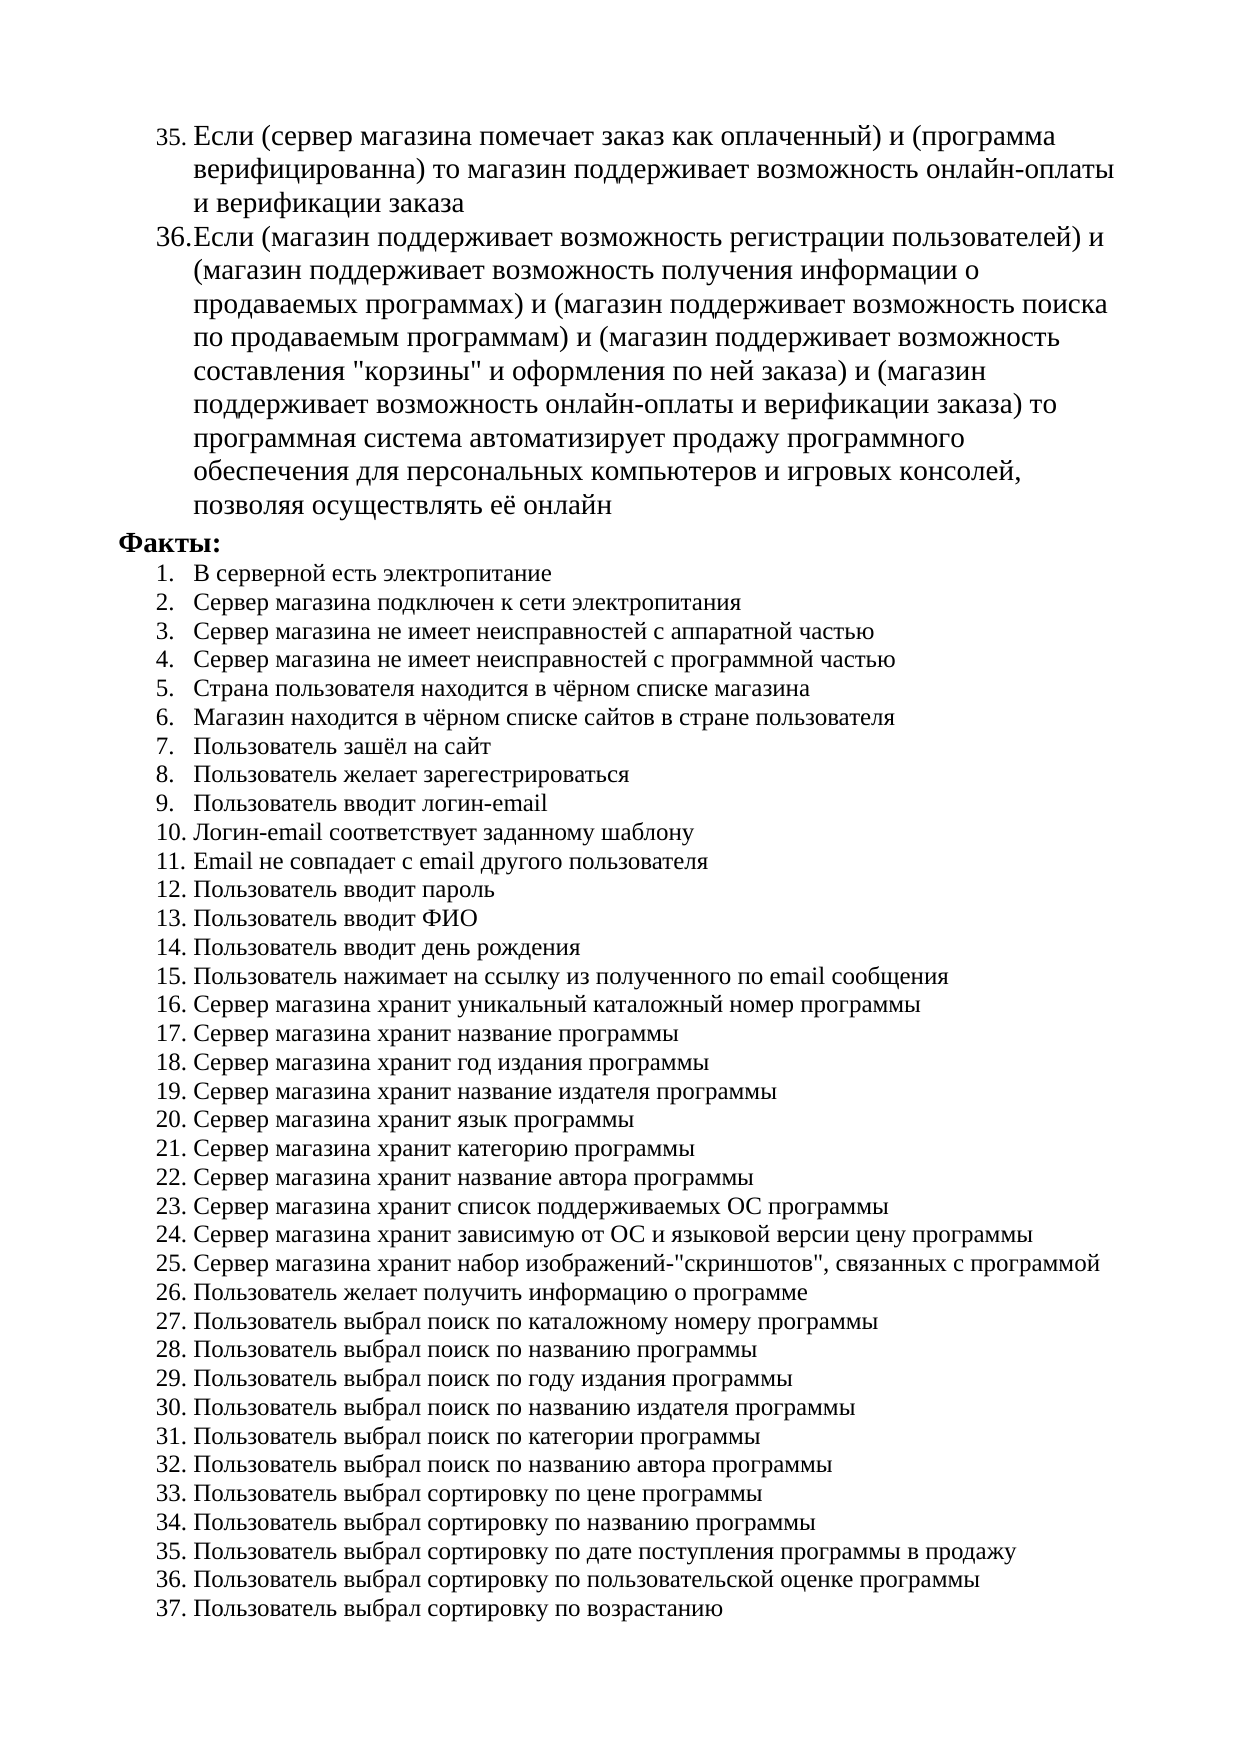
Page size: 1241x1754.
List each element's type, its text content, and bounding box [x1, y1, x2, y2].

list Сервер магазина хранит набор изображений-"скриншотов", связанных с программой [156, 1248, 1122, 1277]
list Пользователь вводит ФИО [156, 903, 1122, 932]
list Сервер магазина хранит название программы [156, 1018, 1122, 1047]
list Сервер магазина хранит название автора программы [156, 1162, 1122, 1191]
list Пользователь выбрал сортировку по дате поступления программы в продажу [156, 1536, 1122, 1564]
list Пользователь вводит день рождения [156, 932, 1122, 961]
list Пользователь выбрал сортировку по цене программы [156, 1478, 1122, 1507]
list Пользователь зашёл на сайт [156, 731, 1122, 759]
list Пользователь желает зарегестрироваться [156, 759, 1122, 788]
list Если (магазин поддерживает возможность регистрации пользователей) и (магазин поддерживает возможность получения информации о продаваемых программах) и (магазин поддерживает возможность поиска по продаваемым программам) и (магазин поддерживает возможность составления "корзины" и оформления по ней заказа) и (магазин поддерживает возможность онлайн-оплаты и верификации заказа) то программная система автоматизирует продажу программного обеспечения для персональных компьютеров и игровых консолей, позволяя осуществлять её онлайн [156, 219, 1122, 521]
list Пользователь выбрал поиск по названию издателя программы [156, 1392, 1122, 1421]
list Сервер магазина хранит название издателя программы [156, 1076, 1122, 1104]
list Пользователь выбрал поиск по названию программы [156, 1334, 1122, 1363]
list Сервер магазина подключен к сети электропитания [156, 587, 1122, 616]
list Магазин находится в чёрном списке сайтов в стране пользователя [156, 702, 1122, 731]
list Пользователь выбрал сортировку по возрастанию [156, 1593, 1122, 1622]
list Сервер магазина не имеет неисправностей с программной частью [156, 644, 1122, 673]
list Сервер магазина хранит уникальный каталожный номер программы [156, 989, 1122, 1018]
list Пользователь вводит логин-email [156, 788, 1122, 817]
list Сервер магазина хранит год издания программы [156, 1047, 1122, 1076]
list В серверной есть электропитание [156, 558, 1122, 587]
list Пользователь нажимает на ссылку из полученного по email сообщения [156, 961, 1122, 989]
list Сервер магазина хранит зависимую от ОС и языковой версии цену программы [156, 1219, 1122, 1248]
list Пользователь выбрал поиск по названию автора программы [156, 1449, 1122, 1478]
list Сервер магазина не имеет неисправностей с аппаратной частью [156, 616, 1122, 644]
list Страна пользователя находится в чёрном списке магазина [156, 673, 1122, 702]
list Пользователь выбрал поиск по категории программы [156, 1421, 1122, 1449]
list Пользователь желает получить информацию о программе [156, 1277, 1122, 1306]
list Пользователь выбрал поиск по году издания программы [156, 1363, 1122, 1392]
list Пользователь выбрал сортировку по названию программы [156, 1507, 1122, 1536]
subtitle Факты: [118, 525, 1122, 558]
list Сервер магазина хранит категорию программы [156, 1133, 1122, 1162]
list Пользователь вводит пароль [156, 874, 1122, 903]
list Если (сервер магазина помечает заказ как оплаченный) и (программа верифицированна) то магазин поддерживает возможность онлайн-оплаты и верификации заказа [156, 118, 1122, 219]
list Логин-email соответствует заданному шаблону [156, 817, 1122, 846]
list Пользователь выбрал поиск по каталожному номеру программы [156, 1306, 1122, 1334]
list Email не совпадает с email другого пользователя [156, 846, 1122, 874]
list Сервер магазина хранит язык программы [156, 1104, 1122, 1133]
list Пользователь выбрал сортировку по пользовательской оценке программы [156, 1564, 1122, 1593]
list Сервер магазина хранит список поддерживаемых ОС программы [156, 1191, 1122, 1219]
